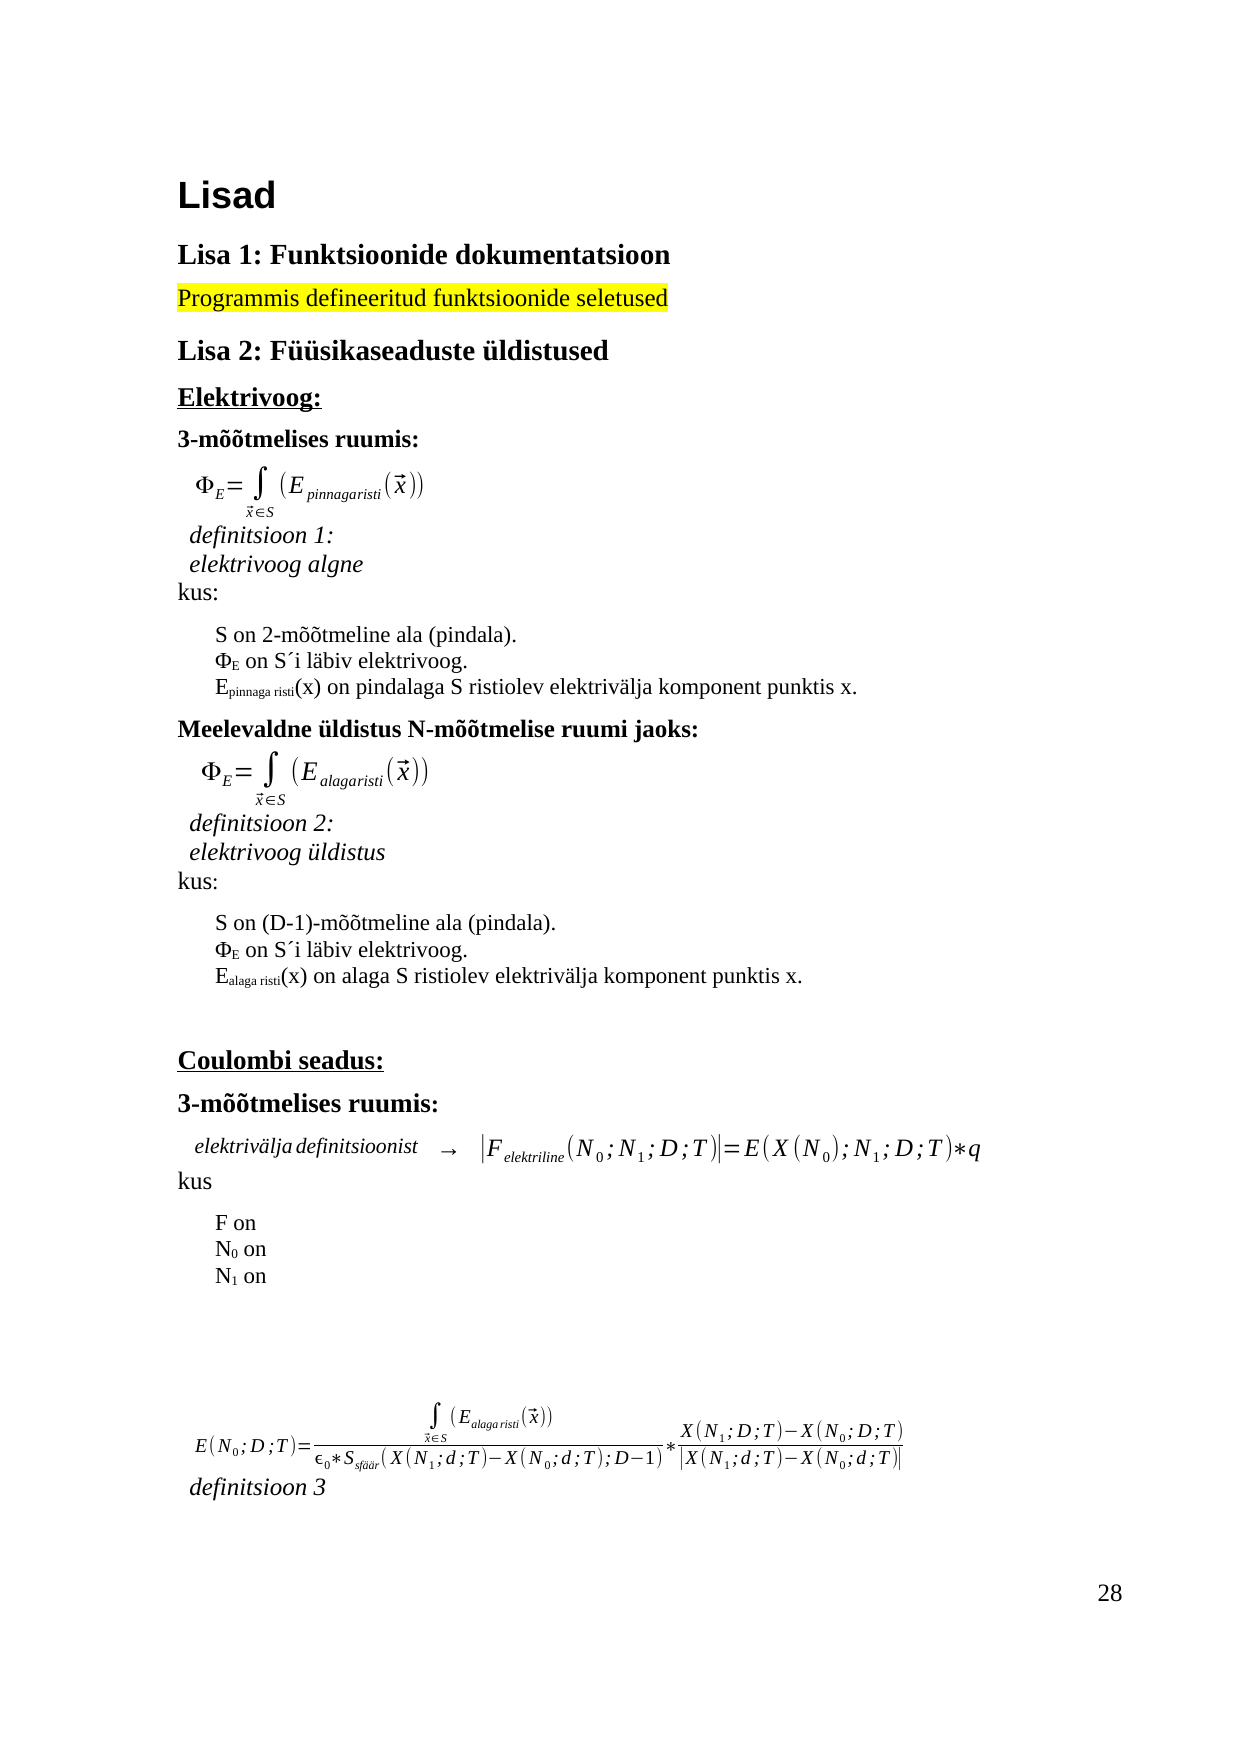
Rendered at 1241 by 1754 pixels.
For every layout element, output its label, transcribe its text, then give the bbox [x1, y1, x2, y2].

text F on N0 on N1 on [215, 1209, 1122, 1288]
text → kus [177, 1133, 1122, 1194]
subtitle Lisad [177, 173, 1122, 216]
text 3-mõõtmelises ruumis: kus: [177, 424, 1122, 606]
text S on (D-1)-mõõtmeline ala (pindala). ΦE on S´i läbiv elektrivoog. Ealaga risti(x) on alaga S ristiolev elektrivälja komponent punktis x. [215, 909, 1122, 988]
text definitsioon 2: elektrivoog üldistus [189, 756, 431, 866]
text Programmis defineeritud funktsioonide seletused [177, 283, 1122, 312]
subtitle Lisa 2: Füüsikaseaduste üldistused [177, 333, 1122, 366]
subtitle Coulombi seadus: [177, 1044, 1122, 1075]
text Meelevaldne üldistus N-mõõtmelise ruumi jaoks: kus: [177, 714, 1122, 895]
subtitle Elektrivoog: [177, 381, 1122, 412]
text definitsioon 3 [189, 1402, 909, 1501]
text S on 2-mõõtmeline ala (pindala). ΦE on S´i läbiv elektrivoog. Epinnaga risti(x) on pindalaga S ristiolev elektrivälja komponent punktis x. [215, 621, 1122, 700]
subtitle Lisa 1: Funktsioonide dokumentatsioon [177, 237, 1122, 271]
text definitsioon 1: elektrivoog algne [189, 466, 431, 577]
text 3-mõõtmelises ruumis: [177, 1087, 1122, 1119]
